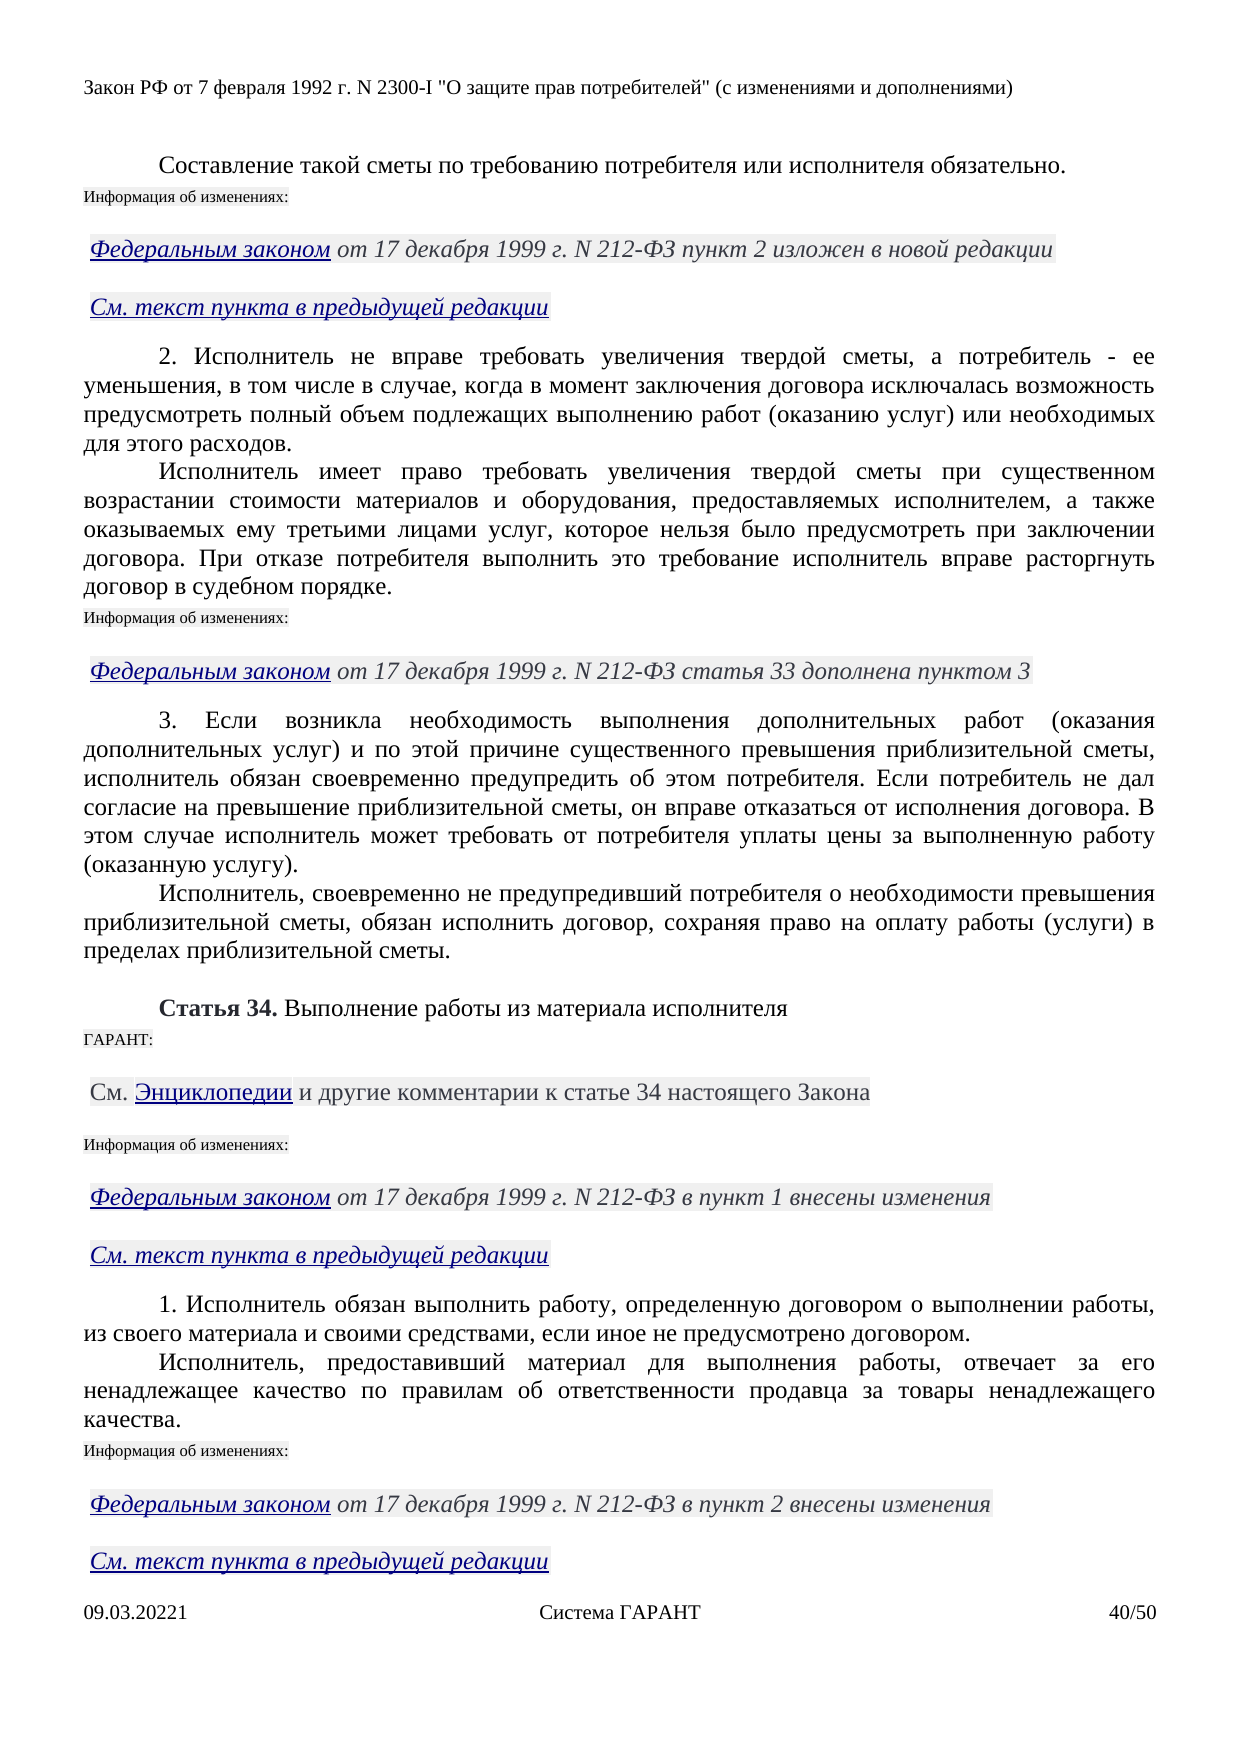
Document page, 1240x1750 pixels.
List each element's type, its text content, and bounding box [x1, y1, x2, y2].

text Исполнитель, предоставивший материал для выполнения работы, отвечает за его ненадлежащее качество по правилам об ответственности продавца за товары ненадлежащего качества. [83, 1347, 1156, 1433]
text Информация об изменениях: [83, 1441, 1156, 1460]
text 2. Исполнитель не вправе требовать увеличения твердой сметы, а потребитель - ее уменьшения, в том числе в случае, когда в момент заключения договора исключалась возможность предусмотреть полный объем подлежащих выполнению работ (оказанию услуг) или необходимых для этого расходов. [83, 341, 1156, 456]
text Федеральным законом от 17 декабря 1999 г. N 212-ФЗ в пункт 2 внесены изменения [83, 1489, 1156, 1517]
text См. текст пункта в предыдущей редакции [83, 1546, 1156, 1575]
text Исполнитель, своевременно не предупредивший потребителя о необходимости превышения приблизительной сметы, обязан исполнить договор, сохраняя право на оплату работы (услуги) в пределах приблизительной сметы. [83, 878, 1156, 964]
text Составление такой сметы по требованию потребителя или исполнителя обязательно. [83, 150, 1156, 179]
text Федеральным законом от 17 декабря 1999 г. N 212-ФЗ пункт 2 изложен в новой редакции [83, 234, 1156, 263]
text Статья 34. Выполнение работы из материала исполнителя [158, 993, 1156, 1022]
text См. текст пункта в предыдущей редакции [83, 292, 1156, 321]
text См. Энциклопедии и другие комментарии к статье 34 настоящего Закона [83, 1077, 1156, 1106]
text Федеральным законом от 17 декабря 1999 г. N 212-ФЗ в пункт 1 внесены изменения [83, 1182, 1156, 1211]
text Информация об изменениях: [83, 608, 1156, 627]
text 1. Исполнитель обязан выполнить работу, определенную договором о выполнении работы, из своего материала и своими средствами, если иное не предусмотрено договором. [83, 1289, 1156, 1347]
text Исполнитель имеет право требовать увеличения твердой сметы при существенном возрастании стоимости материалов и оборудования, предоставляемых исполнителем, а также оказываемых ему третьими лицами услуг, которое нельзя было предусмотреть при заключении договора. При отказе потребителя выполнить это требование исполнитель вправе расторгнуть договор в судебном порядке. [83, 456, 1156, 600]
text ГАРАНТ: [83, 1029, 1156, 1048]
text Информация об изменениях: [83, 187, 1156, 206]
text Федеральным законом от 17 декабря 1999 г. N 212-ФЗ статья 33 дополнена пунктом 3 [83, 656, 1156, 684]
text 3. Если возникла необходимость выполнения дополнительных работ (оказания дополнительных услуг) и по этой причине существенного превышения приблизительной сметы, исполнитель обязан своевременно предупредить об этом потребителя. Если потребитель не дал согласие на превышение приблизительной сметы, он вправе отказаться от исполнения договора. В этом случае исполнитель может требовать от потребителя уплаты цены за выполненную работу (оказанную услугу). [83, 705, 1156, 878]
text Информация об изменениях: [83, 1134, 1156, 1154]
text См. текст пункта в предыдущей редакции [83, 1240, 1156, 1268]
